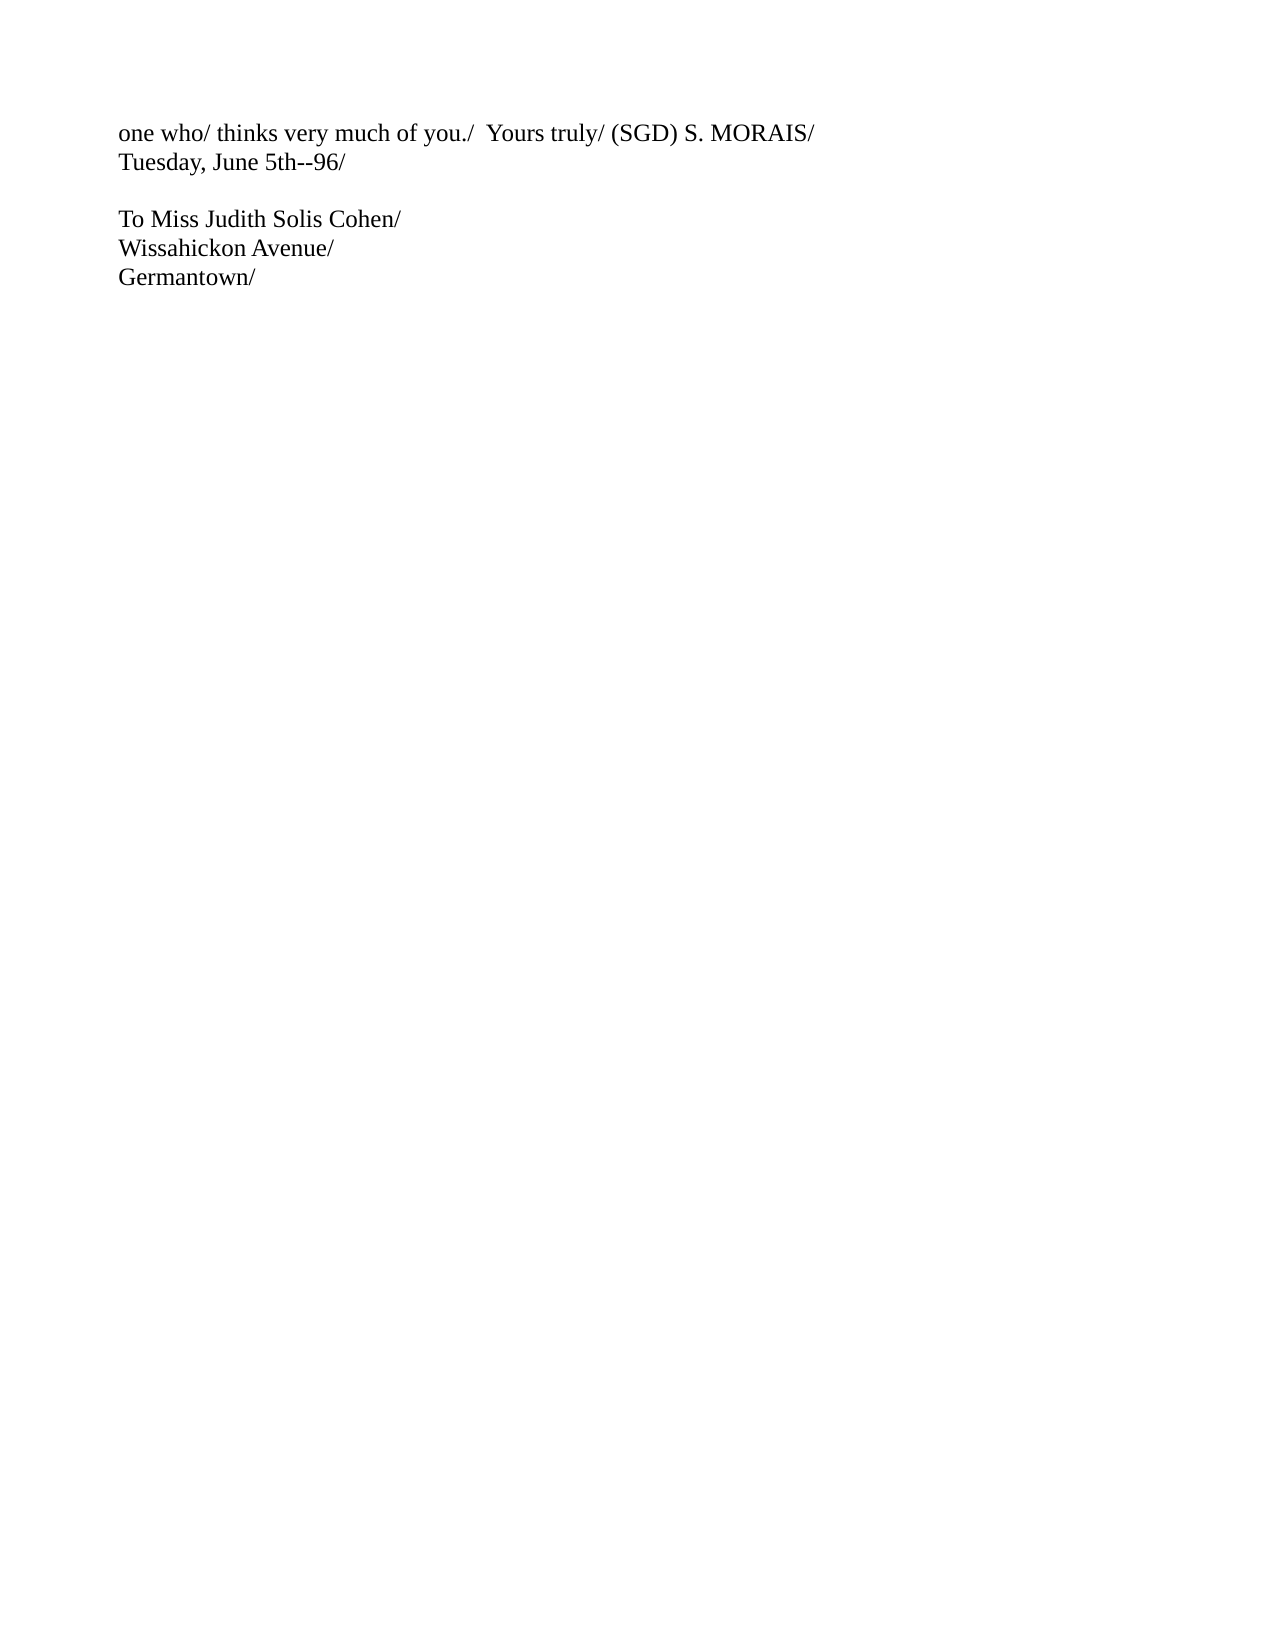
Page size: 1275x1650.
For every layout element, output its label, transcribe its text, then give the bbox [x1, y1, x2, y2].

text one who/ thinks very much of you./ Yours truly/ (SGD) S. MORAIS/ [118, 118, 1157, 147]
text Germantown/ [118, 262, 1157, 291]
text Tuesday, June 5th--96/ [118, 147, 1157, 176]
text Wissahickon Avenue/ [118, 233, 1157, 262]
text To Miss Judith Solis Cohen/ [118, 204, 1157, 233]
